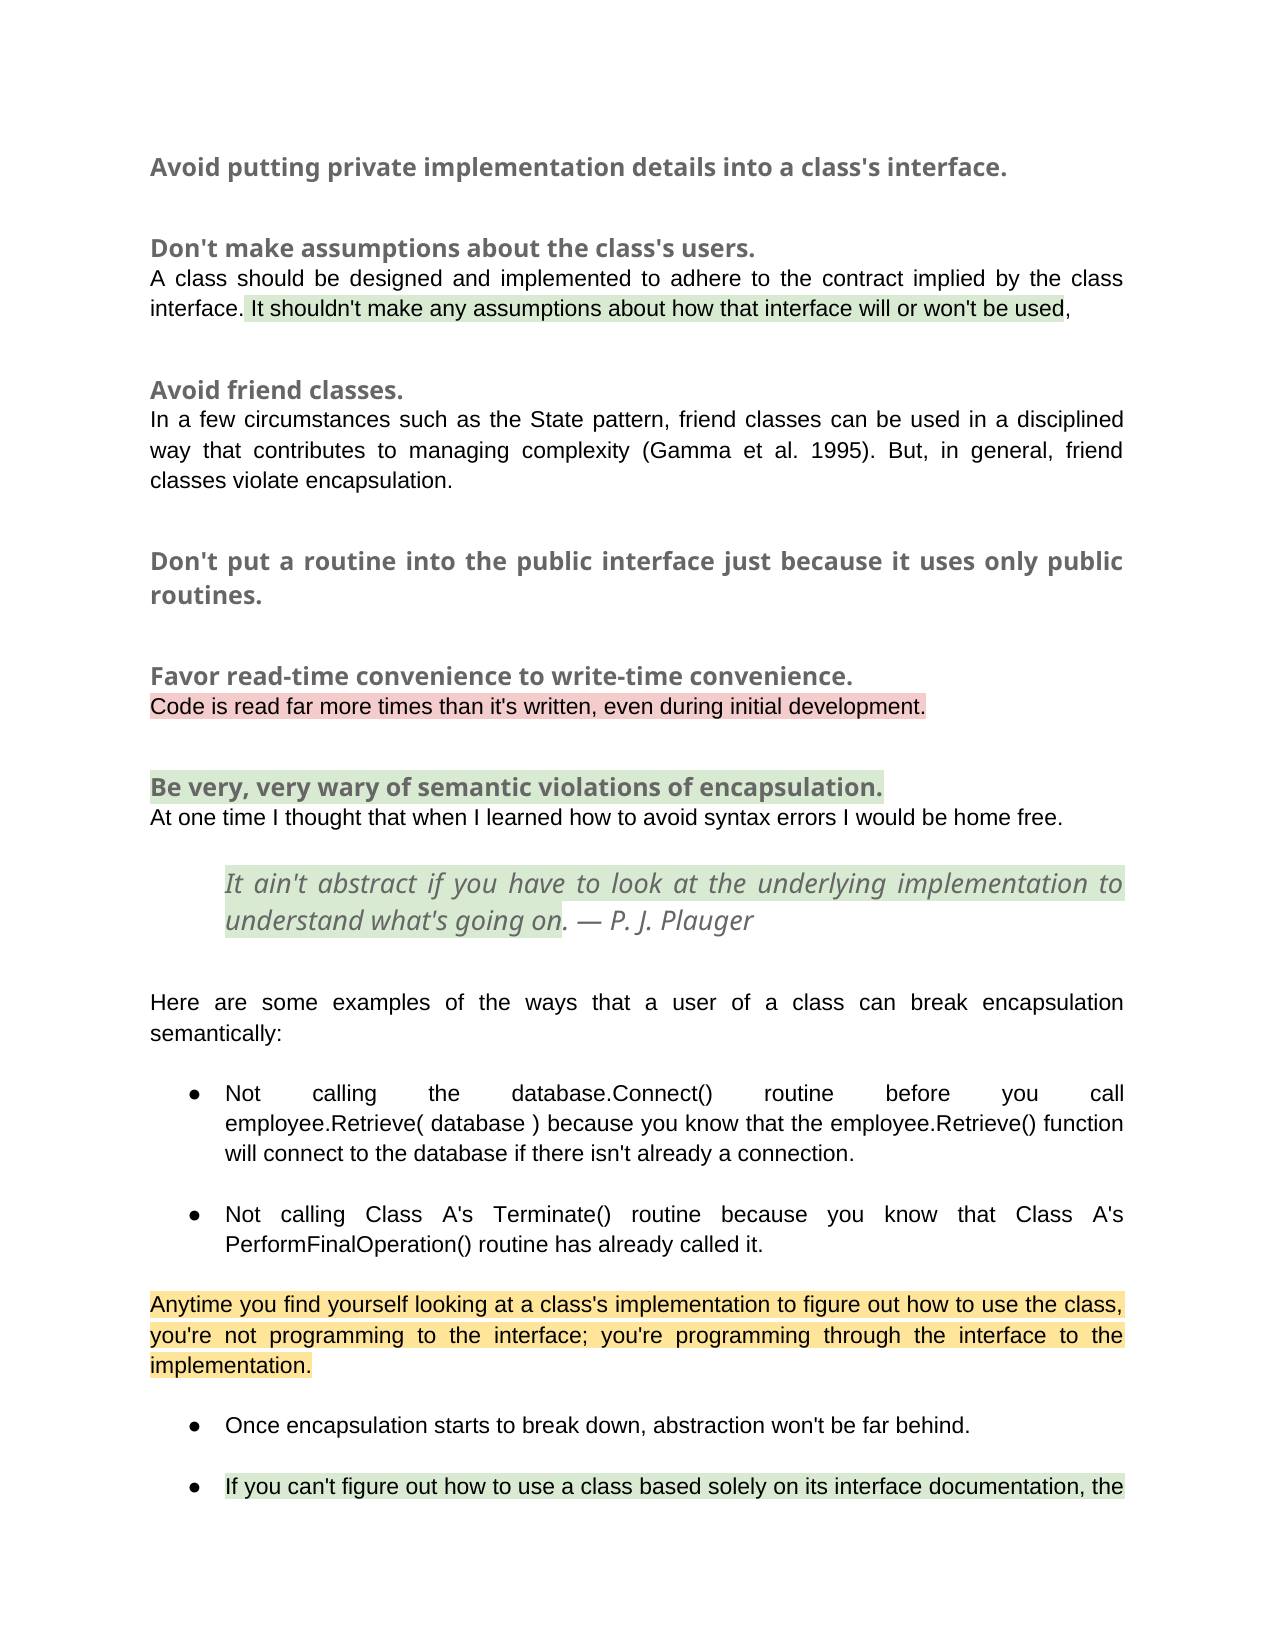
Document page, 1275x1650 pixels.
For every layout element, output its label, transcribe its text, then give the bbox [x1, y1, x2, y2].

subtitle It ain't abstract if you have to look at the underlying implementation to understand what's going on. — P. J. Plauger [225, 864, 1125, 938]
list If you can't figure out how to use a class based solely on its interface documentation, the [187, 1473, 1125, 1499]
subtitle Avoid putting private implementation details into a class's interface. [150, 150, 1125, 184]
text A class should be designed and implemented to adhere to the contract implied by the class interface. It shouldn't make any assumptions about how that interface will or won't be used, [150, 265, 1125, 322]
subtitle Don't put a routine into the public interface just because it uses only public routines. [150, 544, 1125, 612]
subtitle Be very, very wary of semantic violations of encapsulation. [150, 770, 1125, 804]
text Anytime you find yourself looking at a class's implementation to figure out how to use the class, you're not programming to the interface; you're programming through the interface to the implementation. [150, 1291, 1125, 1378]
subtitle Avoid friend classes. [150, 372, 1125, 406]
subtitle Favor read-time convenience to write-time convenience. [150, 659, 1125, 693]
list Once encapsulation starts to break down, abstraction won't be far behind. [187, 1412, 1125, 1438]
text Code is read far more times than it's written, even during initial development. [150, 693, 1125, 719]
list Not calling the database.Connect() routine before you call employee.Retrieve( database ) because you know that the employee.Retrieve() function will connect to the database if there isn't already a connection. [187, 1080, 1125, 1167]
text At one time I thought that when I learned how to avoid syntax errors I would be home free. [150, 804, 1125, 830]
subtitle Don't make assumptions about the class's users. [150, 231, 1125, 265]
list Not calling Class A's Terminate() routine because you know that Class A's PerformFinalOperation() routine has already called it. [187, 1201, 1125, 1257]
text Here are some examples of the ways that a user of a class can break encapsulation semantically: [150, 989, 1125, 1046]
text In a few circumstances such as the State pattern, friend classes can be used in a disciplined way that contributes to managing complexity (Gamma et al. 1995). But, in general, friend classes violate encapsulation. [150, 406, 1125, 493]
